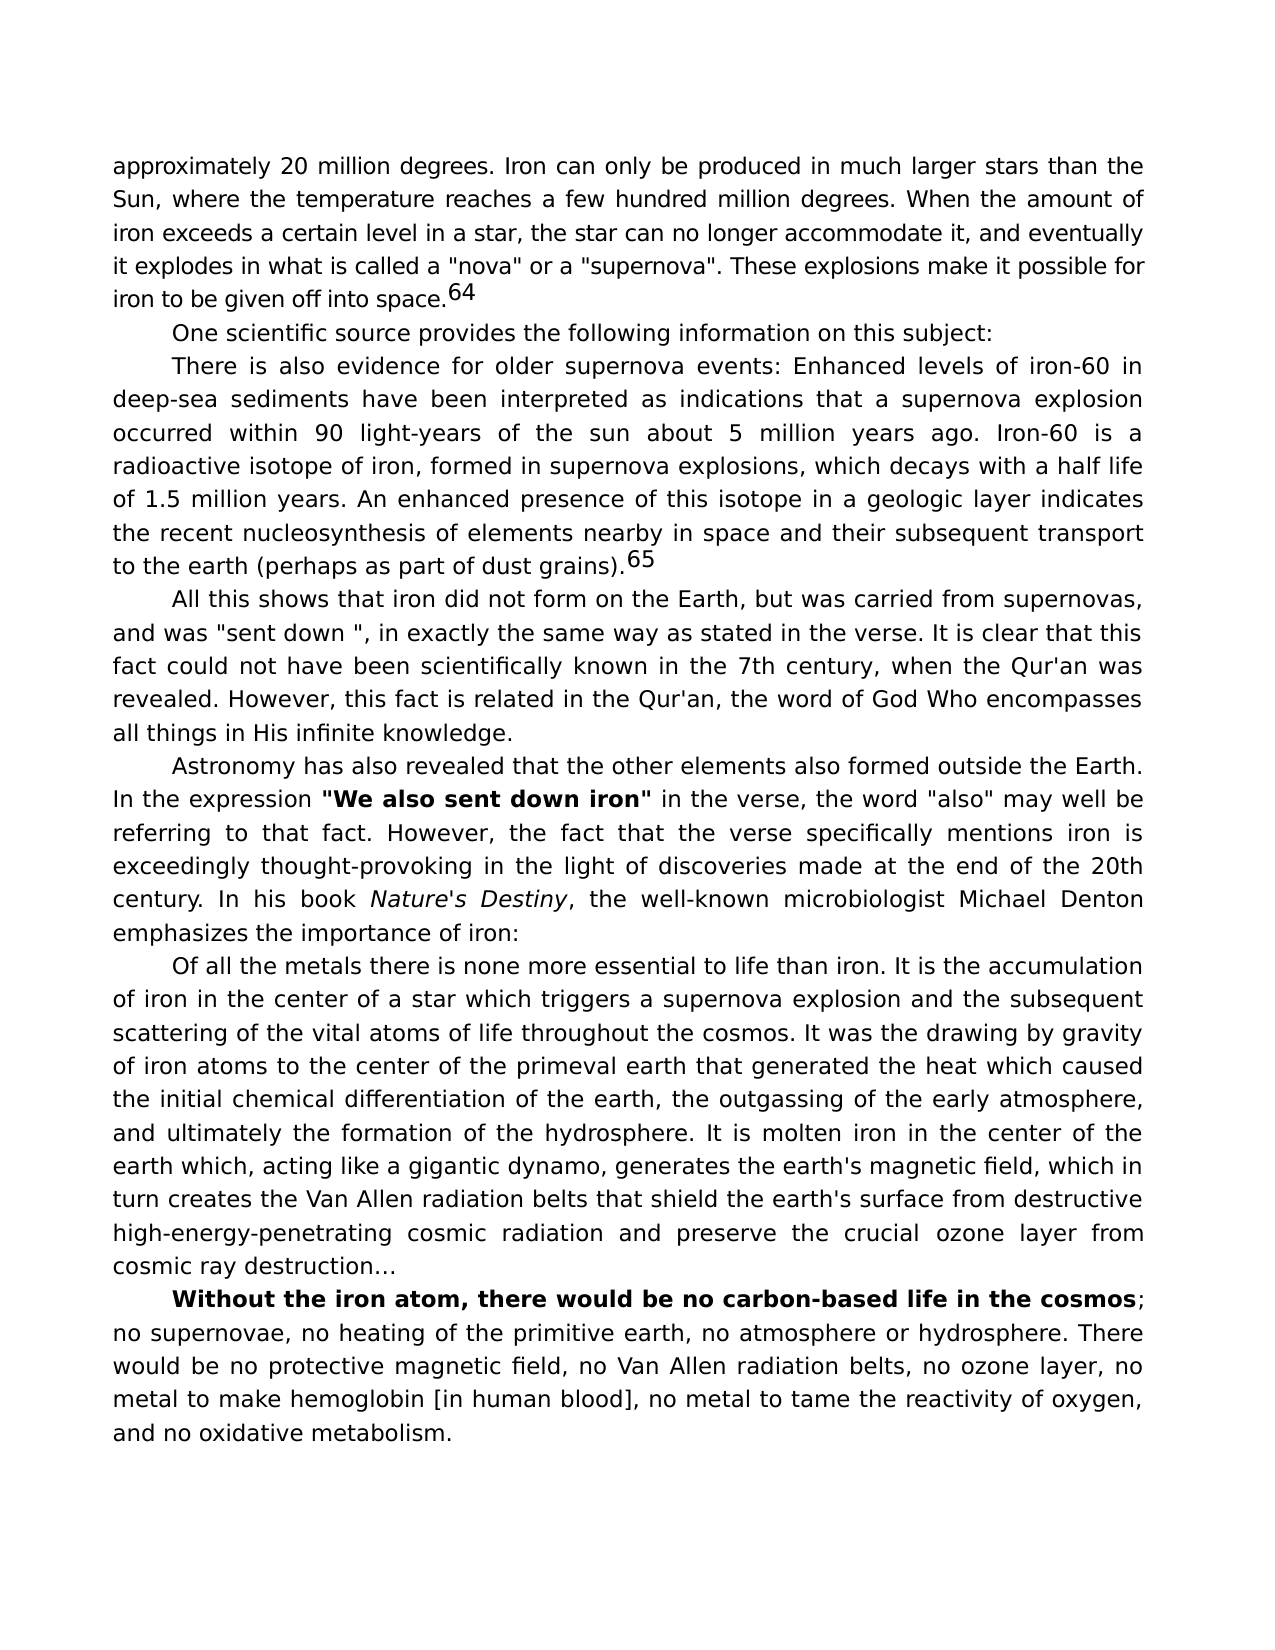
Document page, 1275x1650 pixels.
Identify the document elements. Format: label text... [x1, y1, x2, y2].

text All this shows that iron did not form on the Earth, but was carried from supernovas, and was "sent down ", in exactly the same way as stated in the verse. It is clear that this fact could not have been scientifically known in the 7th century, when the Qur'an was revealed. However, this fact is related in the Qur'an, the word of God Who encompasses all things in His infinite knowledge. [112, 581, 1145, 748]
text Without the iron atom, there would be no carbon-based life in the cosmos; no supernovae, no heating of the primitive earth, no atmosphere or hydrosphere. There would be no protective magnetic field, no Van Allen radiation belts, no ozone layer, no metal to make hemoglobin [in human blood], no metal to tame the reactivity of oxygen, and no oxidative metabolism. [112, 1281, 1145, 1448]
subtitle Of all the metals there is none more essential to life than iron. It is the accumulation of iron in the center of a star which triggers a supernova explosion and the subsequent scattering of the vital atoms of life throughout the cosmos. It was the drawing by gravity of iron atoms to the center of the primeval earth that generated the heat which caused the initial chemical differentiation of the earth, the outgassing of the early atmosphere, and ultimately the formation of the hydrosphere. It is molten iron in the center of the earth which, acting like a gigantic dynamo, generates the earth's magnetic field, which in turn creates the Van Allen radiation belts that shield the earth's surface from destructive high-energy-penetrating cosmic radiation and preserve the crucial ozone layer from cosmic ray destruction… [112, 948, 1145, 1281]
text One scientific source provides the following information on this subject: [112, 314, 1145, 348]
text Astronomy has also revealed that the other elements also formed outside the Earth. In the expression "We also sent down iron" in the verse, the word "also" may well be referring to that fact. However, the fact that the verse specifically mentions iron is exceedingly thought-provoking in the light of discoveries made at the end of the 20th century. In his book Nature's Destiny, the well-known microbiologist Michael Denton emphasizes the importance of iron: [112, 748, 1145, 948]
text There is also evidence for older supernova events: Enhanced levels of iron-60 in deep-sea sediments have been interpreted as indications that a supernova explosion occurred within 90 light-years of the sun about 5 million years ago. Iron-60 is a radioactive isotope of iron, formed in supernova explosions, which decays with a half life of 1.5 million years. An enhanced presence of this isotope in a geologic layer indicates the recent nucleosynthesis of elements nearby in space and their subsequent transport to the earth (perhaps as part of dust grains).65 [112, 348, 1145, 581]
text approximately 20 million degrees. Iron can only be produced in much larger stars than the Sun, where the temperature reaches a few hundred million degrees. When the amount of iron exceeds a certain level in a star, the star can no longer accommodate it, and eventually it explodes in what is called a "nova" or a "supernova". These explosions make it possible for iron to be given off into space.64 [112, 148, 1145, 314]
